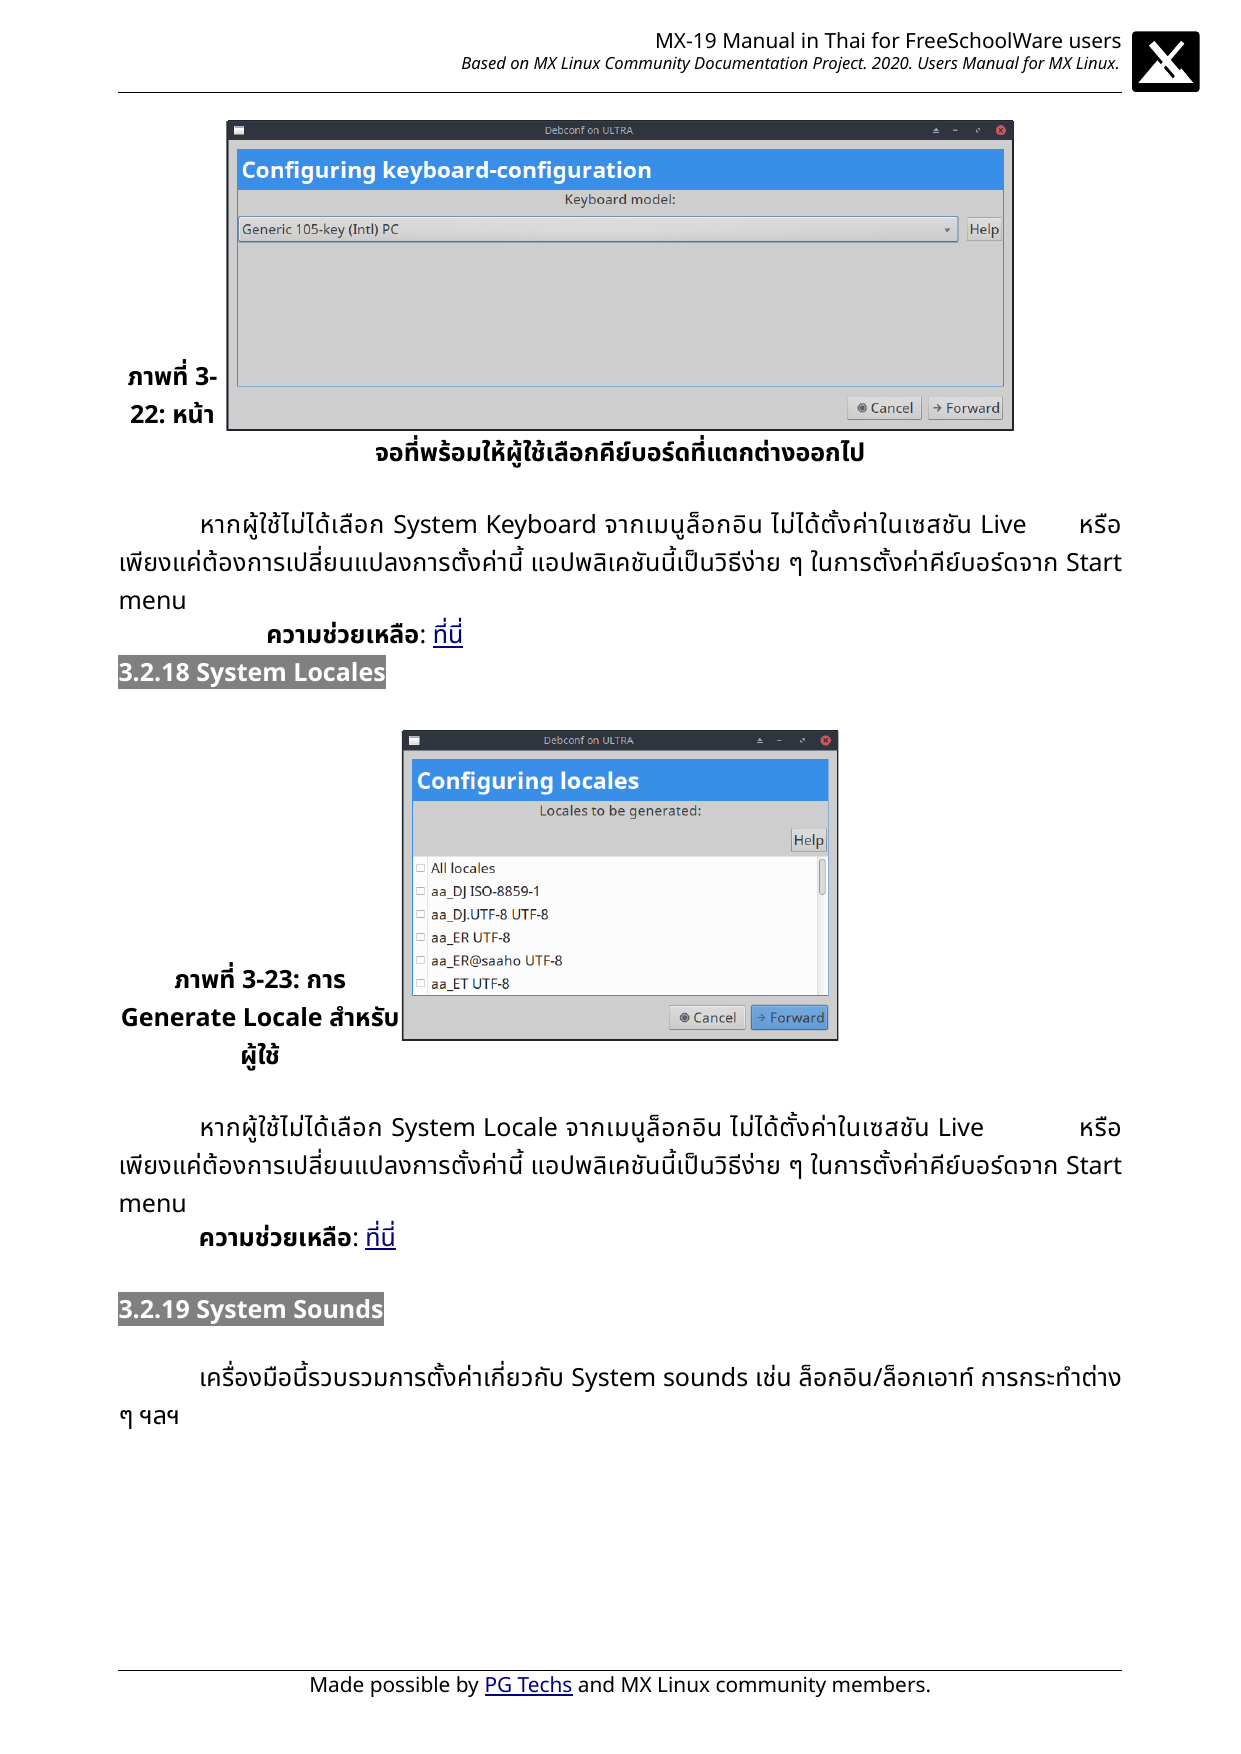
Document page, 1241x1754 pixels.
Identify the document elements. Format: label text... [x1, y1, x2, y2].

text ความช่วยเหลือ: ที่นี่ [118, 617, 1122, 655]
picture [226, 120, 1014, 431]
text หากผู้ใช้ไม่ได้เลือก System Keyboard จากเมนูล็อกอิน ไม่ได้ตั้งค่าในเซสชัน Live หรือเพียงแค่ต้องการเปลี่ยนแปลงการตั้งค่านี้ แอปพลิเคชันนี้เป็นวิธีง่าย ๆ ในการตั้งค่าคีย์บอร์ดจาก Start menu [118, 507, 1122, 617]
picture [401, 730, 839, 1041]
text ภาพที่ 3-23: การ Generate Locale สำหรับผู้ใช้ [118, 962, 1122, 1075]
text ความช่วยเหลือ: ที่นี่ [118, 1219, 1122, 1258]
text หากผู้ใช้ไม่ได้เลือก System Locale จากเมนูล็อกอิน ไม่ได้ตั้งค่าในเซสชัน Live หรือเพียงแค่ต้องการเปลี่ยนแปลงการตั้งค่านี้ แอปพลิเคชันนี้เป็นวิธีง่าย ๆ ในการตั้งค่าคีย์บอร์ดจาก Start menu [118, 1109, 1122, 1219]
text 3.2.19 System Sounds [118, 1292, 1122, 1326]
text เครื่องมือนี้รวบรวมการตั้งค่าเกี่ยวกับ System sounds เช่น ล็อกอิน/ล็อกเอาท์ การกระทำต่าง ๆ ฯลฯ [118, 1360, 1122, 1436]
text 3.2.18 System Locales [118, 655, 1122, 689]
text ภาพที่ 3-22: หน้าจอที่พร้อมให้ผู้ใช้เลือกคีย์บอร์ดที่แตกต่างออกไป [118, 359, 1122, 473]
